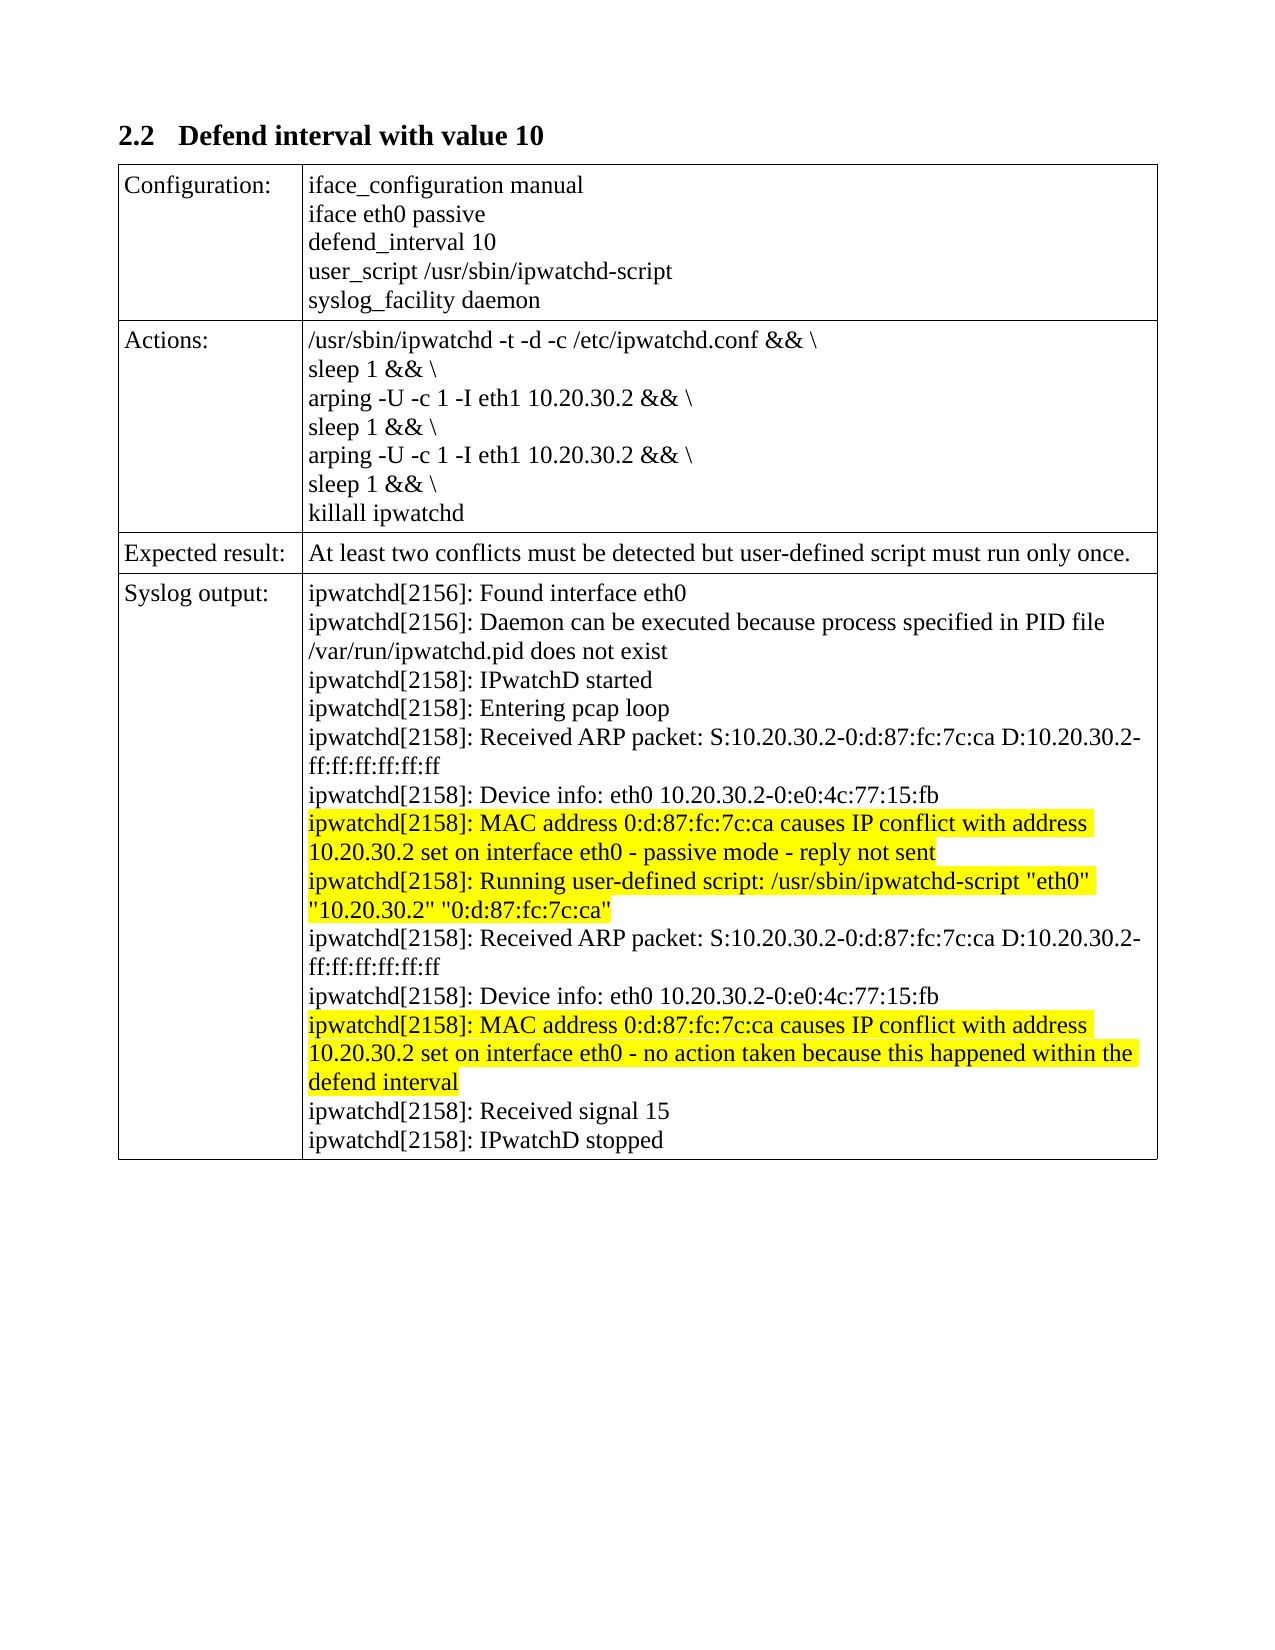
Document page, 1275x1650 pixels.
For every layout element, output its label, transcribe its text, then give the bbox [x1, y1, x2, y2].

table_cell Actions: [119, 321, 302, 532]
table_cell /usr/sbin/ipwatchd -t -d -c /etc/ipwatchd.conf && \ sleep 1 && \ arping -U -c 1 -I eth1 10.20.30.2 && \ sleep 1 && \ arping -U -c 1 -I eth1 10.20.30.2 && \ sleep 1 && \ killall ipwatchd [303, 321, 1157, 532]
table_cell At least two conflicts must be detected but user-defined script must run only once. [303, 533, 1157, 573]
table_cell Syslog output: [119, 574, 302, 1159]
table_header Configuration: [119, 165, 302, 319]
table_cell ipwatchd[2156]: Found interface eth0 ipwatchd[2156]: Daemon can be executed because process specified in PID file /var/run/ipwatchd.pid does not exist ipwatchd[2158]: IPwatchD started ipwatchd[2158]: Entering pcap loop ipwatchd[2158]: Received ARP packet: S:10.20.30.2-0:d:87:fc:7c:ca D:10.20.30.2-ff:ff:ff:ff:ff:ff ipwatchd[2158]: Device info: eth0 10.20.30.2-0:e0:4c:77:15:fb ipwatchd[2158]: MAC address 0:d:87:fc:7c:ca causes IP conflict with address 10.20.30.2 set on interface eth0 - passive mode - reply not sent ipwatchd[2158]: Running user-defined script: /usr/sbin/ipwatchd-script "eth0" "10.20.30.2" "0:d:87:fc:7c:ca" ipwatchd[2158]: Received ARP packet: S:10.20.30.2-0:d:87:fc:7c:ca D:10.20.30.2-ff:ff:ff:ff:ff:ff ipwatchd[2158]: Device info: eth0 10.20.30.2-0:e0:4c:77:15:fb ipwatchd[2158]: MAC address 0:d:87:fc:7c:ca causes IP conflict with address 10.20.30.2 set on interface eth0 - no action taken because this happened within the defend interval ipwatchd[2158]: Received signal 15 ipwatchd[2158]: IPwatchD stopped [303, 574, 1157, 1159]
table_header iface_configuration manual iface eth0 passive defend_interval 10 user_script /usr/sbin/ipwatchd-script syslog_facility daemon [303, 165, 1157, 319]
table_cell Expected result: [119, 533, 302, 573]
subtitle Defend interval with value 10 [118, 118, 1157, 152]
